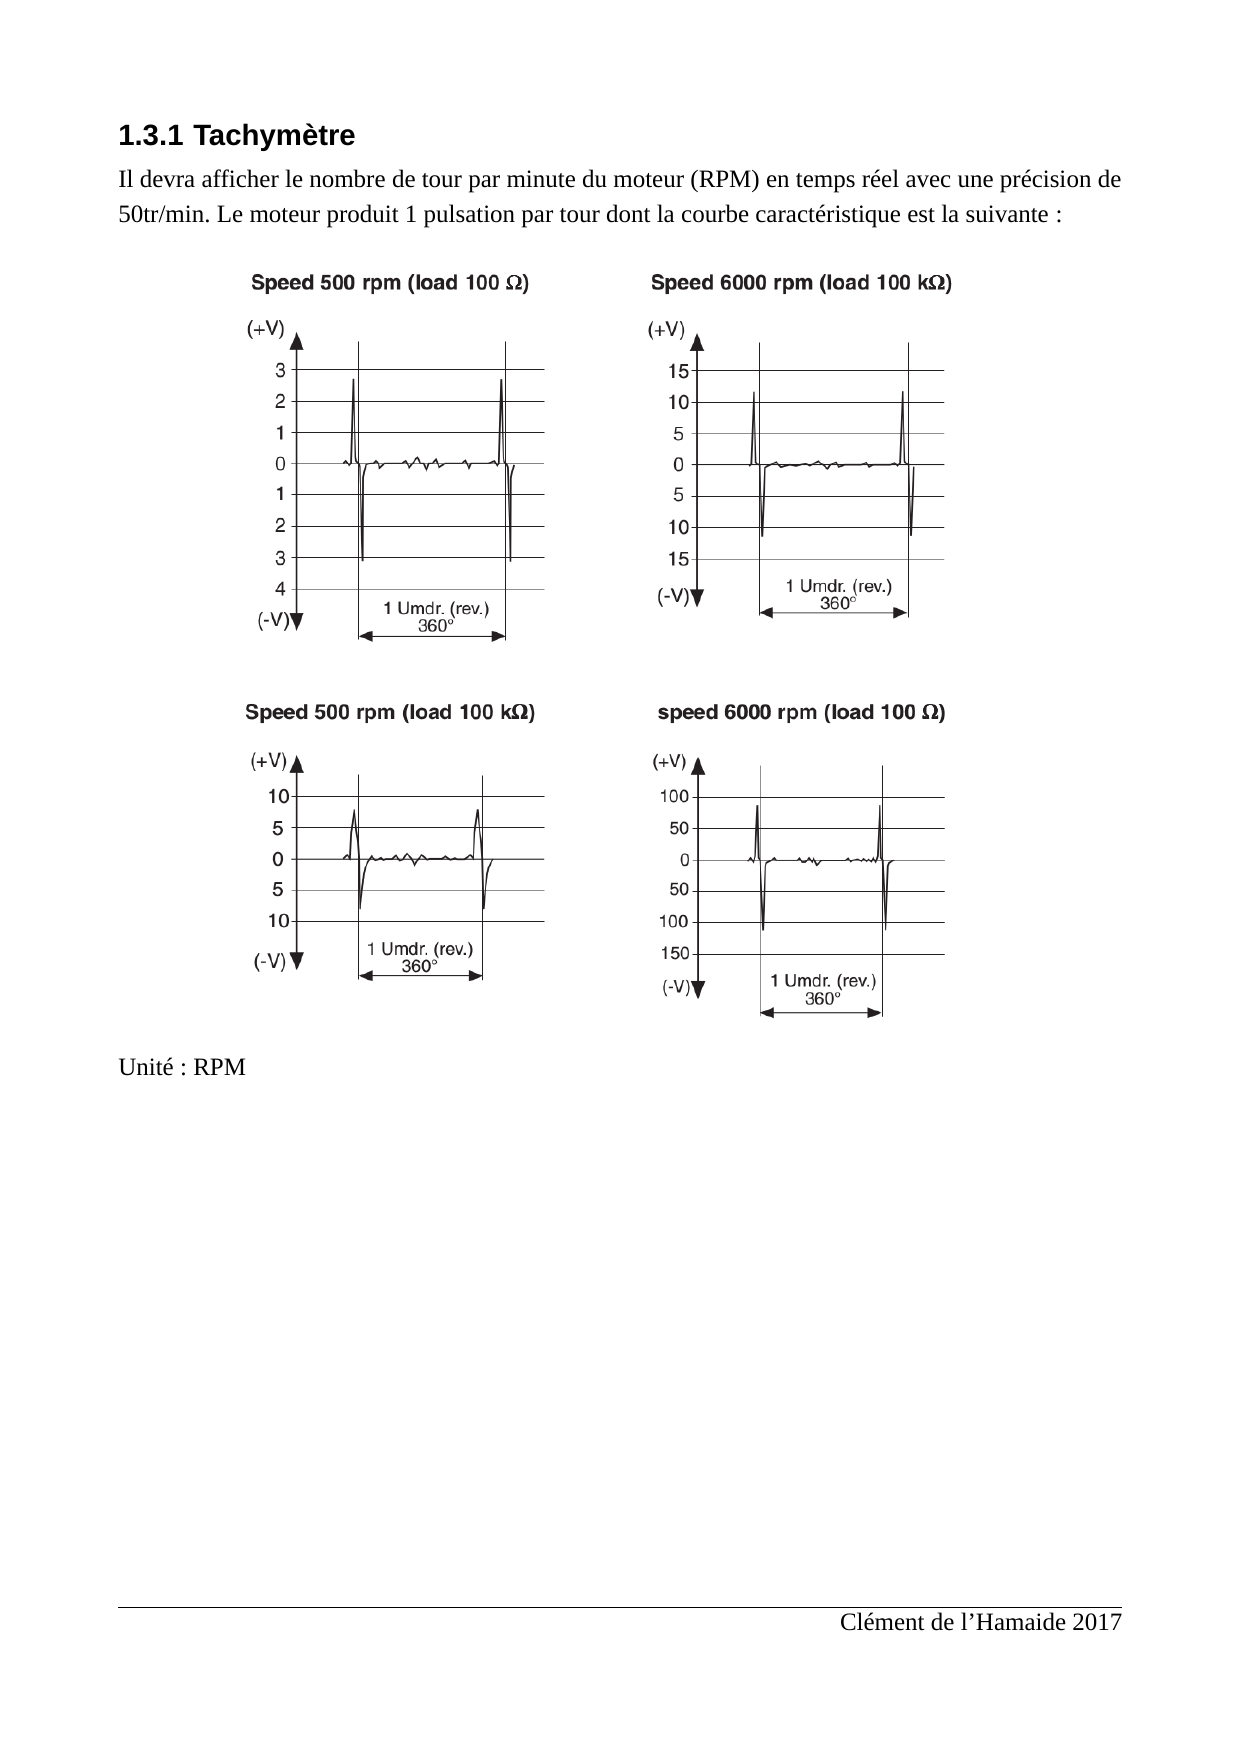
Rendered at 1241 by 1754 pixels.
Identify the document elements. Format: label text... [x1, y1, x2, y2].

subtitle Tachymètre [118, 118, 1122, 152]
picture [182, 247, 1058, 1047]
text Il devra afficher le nombre de tour par minute du moteur (RPM) en temps réel avec une précision de 50tr/min. Le moteur produit 1 pulsation par tour dont la courbe caractéristique est la suivante : [118, 164, 1122, 228]
text Unité : RPM [118, 248, 1122, 1081]
